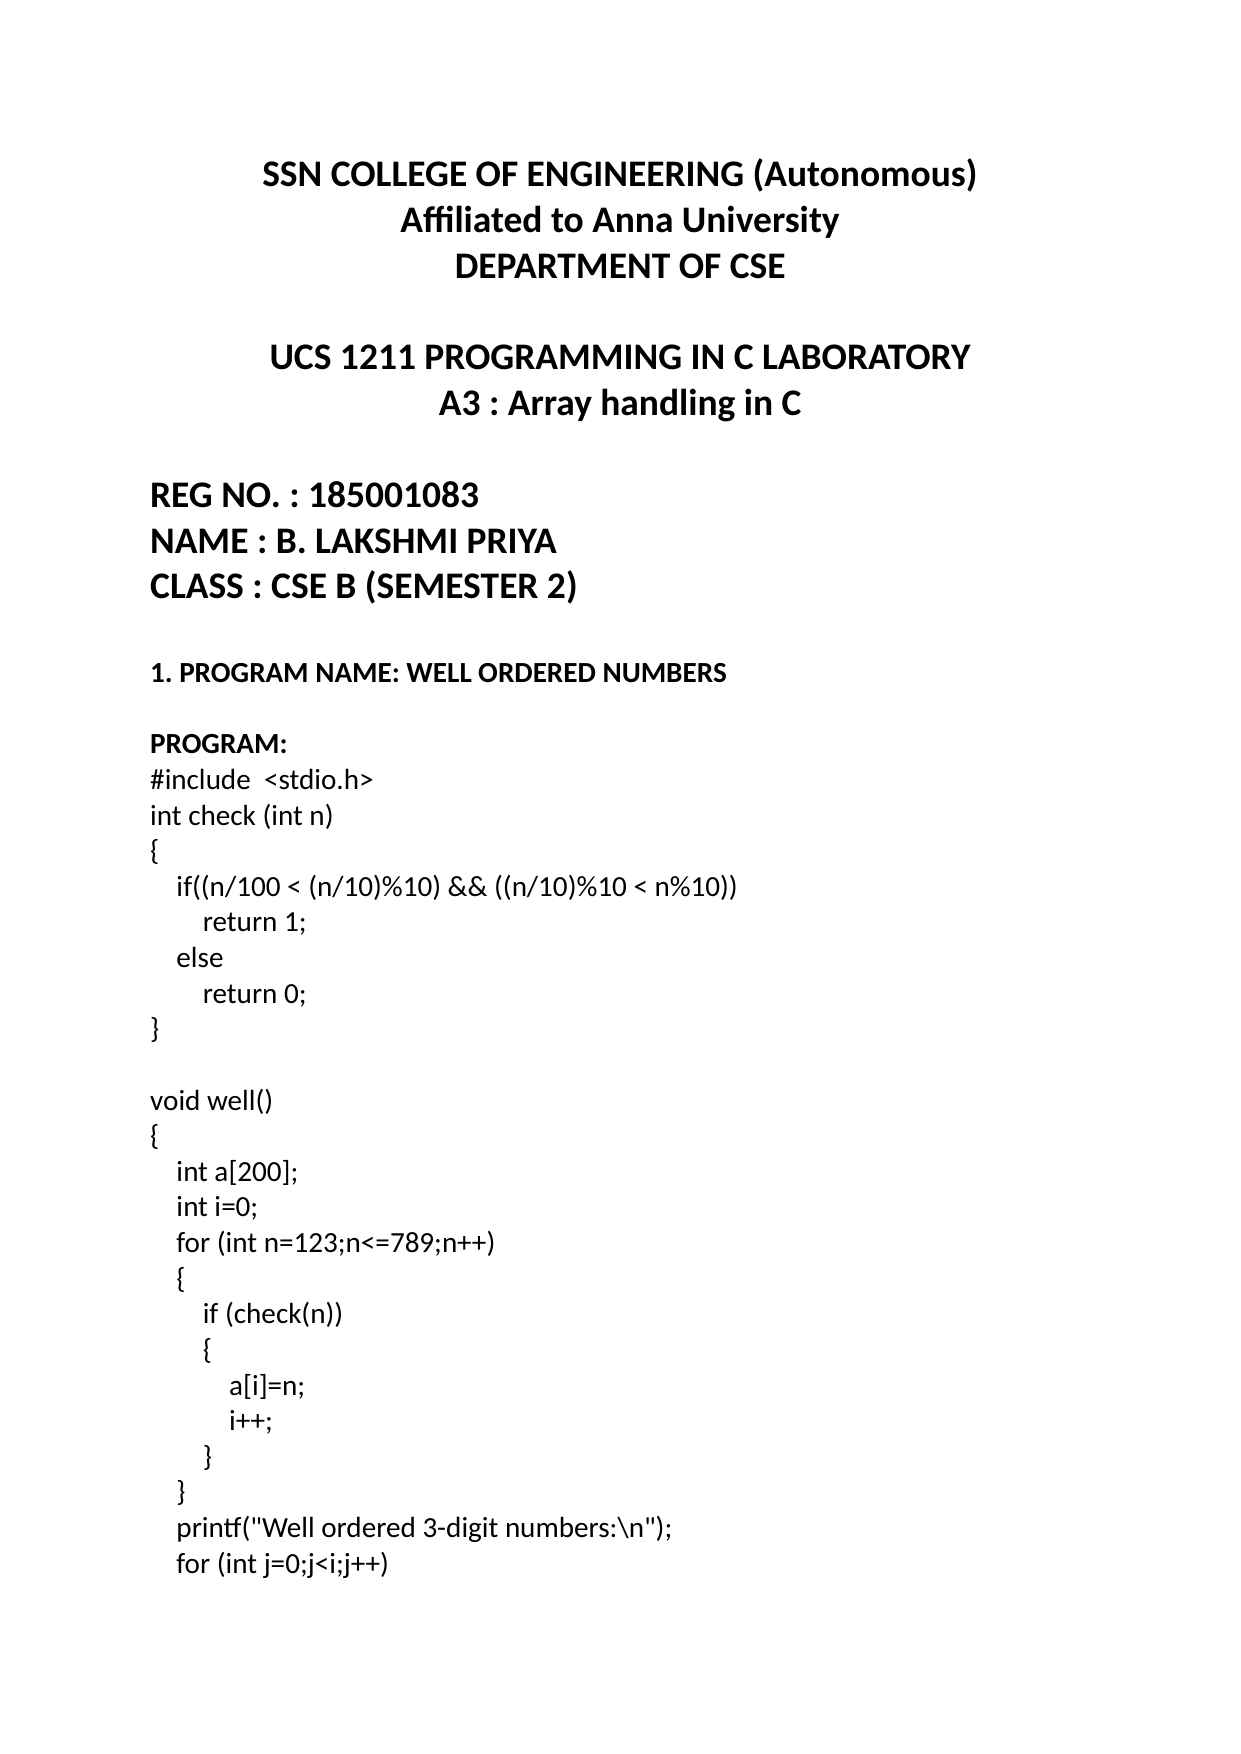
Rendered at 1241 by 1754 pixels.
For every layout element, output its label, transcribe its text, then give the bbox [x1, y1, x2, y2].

text REG NO. : 185001083 [150, 471, 1090, 517]
text UCS 1211 PROGRAMMING IN C LABORATORY [150, 333, 1090, 379]
text else [150, 939, 1090, 975]
text { [150, 1331, 1090, 1367]
text if (check(n)) [150, 1295, 1090, 1331]
text int check (int n) [150, 797, 1090, 832]
text printf("Well ordered 3-digit numbers:\n"); [150, 1509, 1090, 1545]
text { [150, 1117, 1090, 1153]
text a[i]=n; [150, 1367, 1090, 1402]
text DEPARTMENT OF CSE [150, 242, 1090, 287]
text return 0; [150, 975, 1090, 1010]
text for (int j=0;j<i;j++) [150, 1545, 1090, 1580]
text A3 : Array handling in C [150, 379, 1090, 425]
text } [150, 1010, 1090, 1046]
text for (int n=123;n<=789;n++) [150, 1224, 1090, 1260]
text if((n/100 < (n/10)%10) && ((n/10)%10 < n%10)) [150, 868, 1090, 903]
text Affiliated to Anna University [150, 196, 1090, 242]
text int a[200]; [150, 1153, 1090, 1188]
text CLASS : CSE B (SEMESTER 2) [150, 562, 1090, 608]
text } [150, 1438, 1090, 1473]
text 1. PROGRAM NAME: WELL ORDERED NUMBERS [150, 654, 1090, 690]
text NAME : B. LAKSHMI PRIYA [150, 517, 1090, 562]
text void well() [150, 1082, 1090, 1117]
text { [150, 1260, 1090, 1295]
text SSN COLLEGE OF ENGINEERING (Autonomous) [150, 150, 1090, 196]
text i++; [150, 1402, 1090, 1438]
text int i=0; [150, 1188, 1090, 1224]
text PROGRAM: [150, 725, 1090, 761]
text return 1; [150, 903, 1090, 939]
text } [150, 1473, 1090, 1509]
text #include <stdio.h> [150, 761, 1090, 797]
text { [150, 832, 1090, 868]
